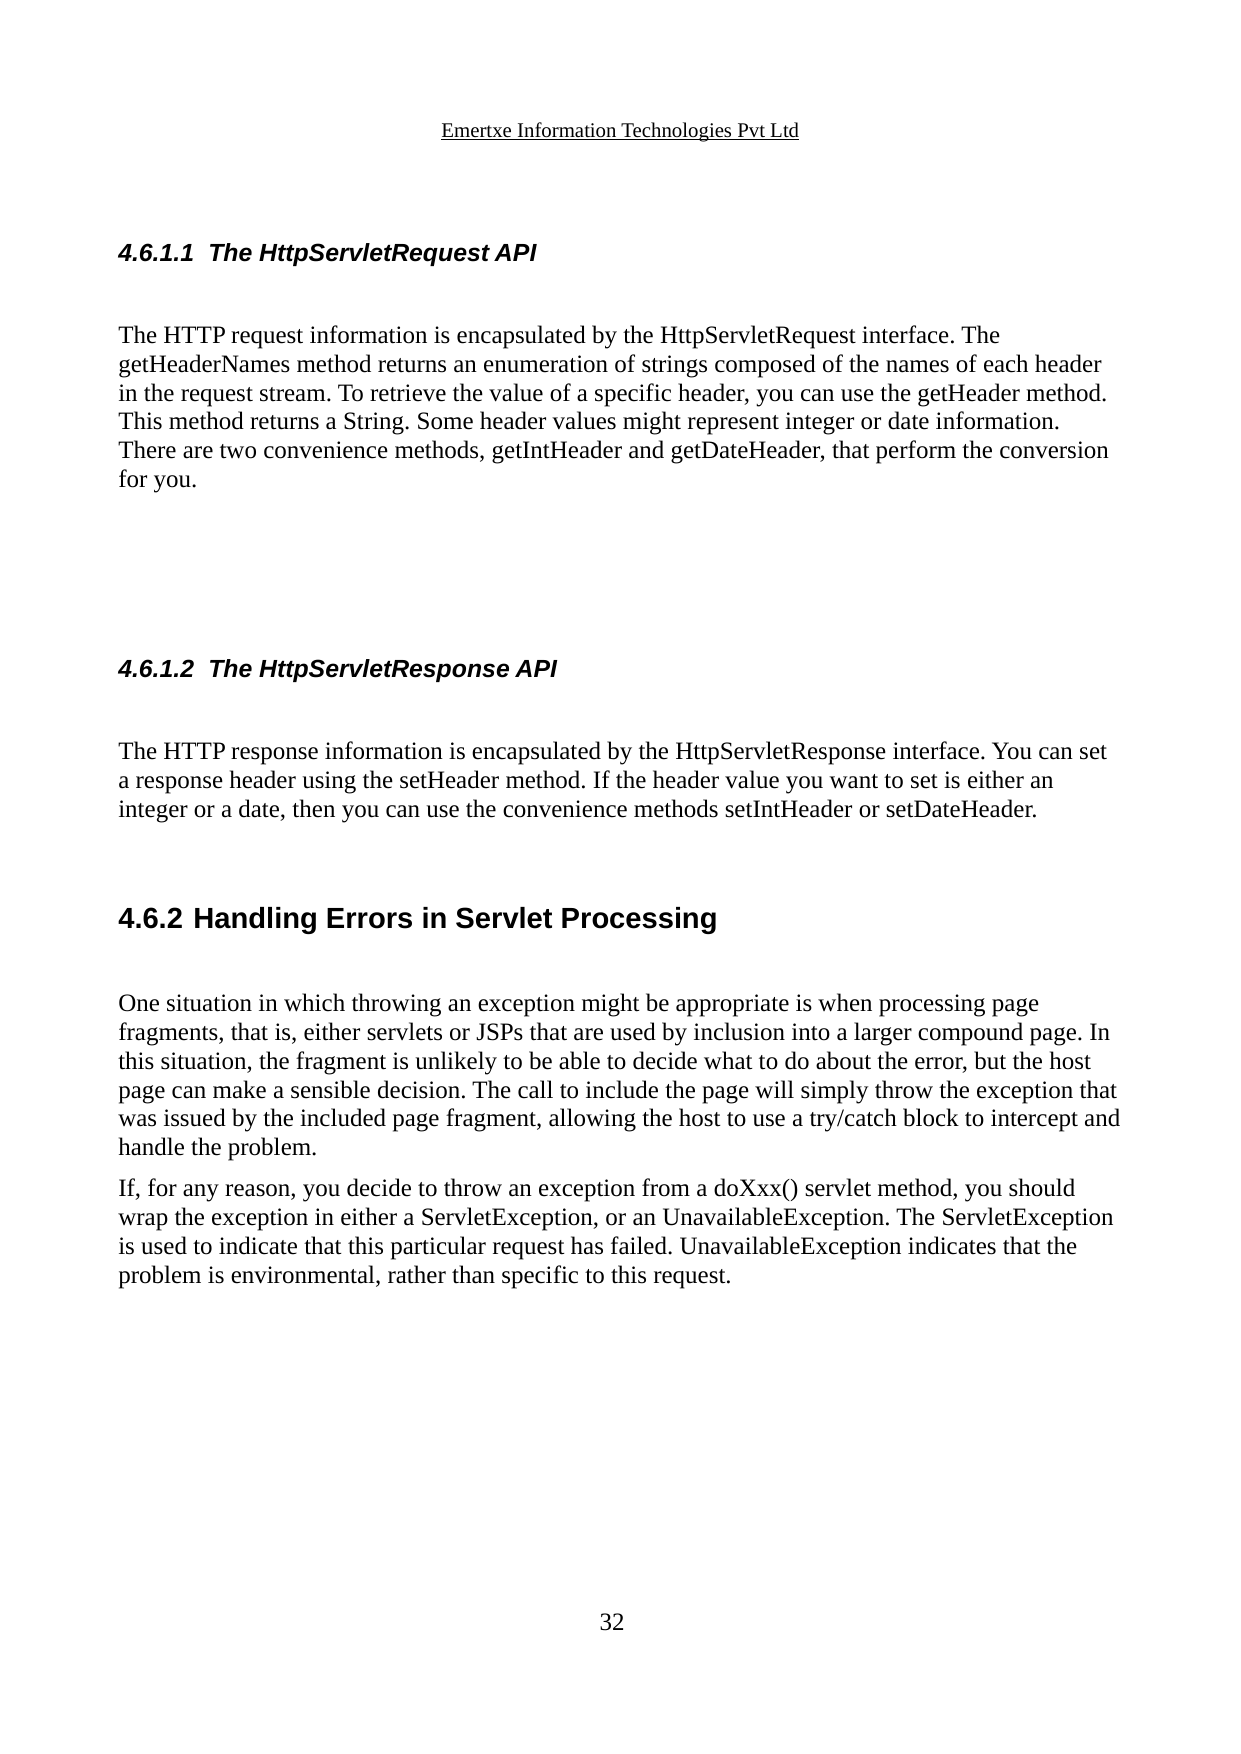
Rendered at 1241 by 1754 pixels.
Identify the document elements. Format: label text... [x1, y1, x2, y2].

subtitle The HttpServletResponse API [118, 654, 1122, 682]
text One situation in which throwing an exception might be appropriate is when processing page fragments, that is, either servlets or JSPs that are used by inclusion into a larger compound page. In this situation, the fragment is unlikely to be able to decide what to do about the error, but the host page can make a sensible decision. The call to include the page will simply throw the exception that was issued by the included page fragment, allowing the host to use a try/catch block to intercept and handle the problem. [118, 988, 1122, 1161]
subtitle Handling Errors in Servlet Processing [118, 901, 1122, 935]
text The HTTP response information is encapsulated by the HttpServletResponse interface. You can set a response header using the setHeader method. If the header value you want to set is either an integer or a date, then you can use the convenience methods setIntHeader or setDateHeader. [118, 736, 1122, 822]
text The HTTP request information is encapsulated by the HttpServletRequest interface. The getHeaderNames method returns an enumeration of strings composed of the names of each header in the request stream. To retrieve the value of a specific header, you can use the getHeader method. This method returns a String. Some header values might represent integer or date information. There are two convenience methods, getIntHeader and getDateHeader, that perform the conversion for you. [118, 320, 1122, 493]
text If, for any reason, you decide to throw an exception from a doXxx() servlet method, you should wrap the exception in either a ServletException, or an UnavailableException. The ServletException is used to indicate that this particular request has failed. UnavailableException indicates that the problem is environmental, rather than specific to this request. [118, 1173, 1122, 1288]
subtitle The HttpServletRequest API [118, 238, 1122, 266]
